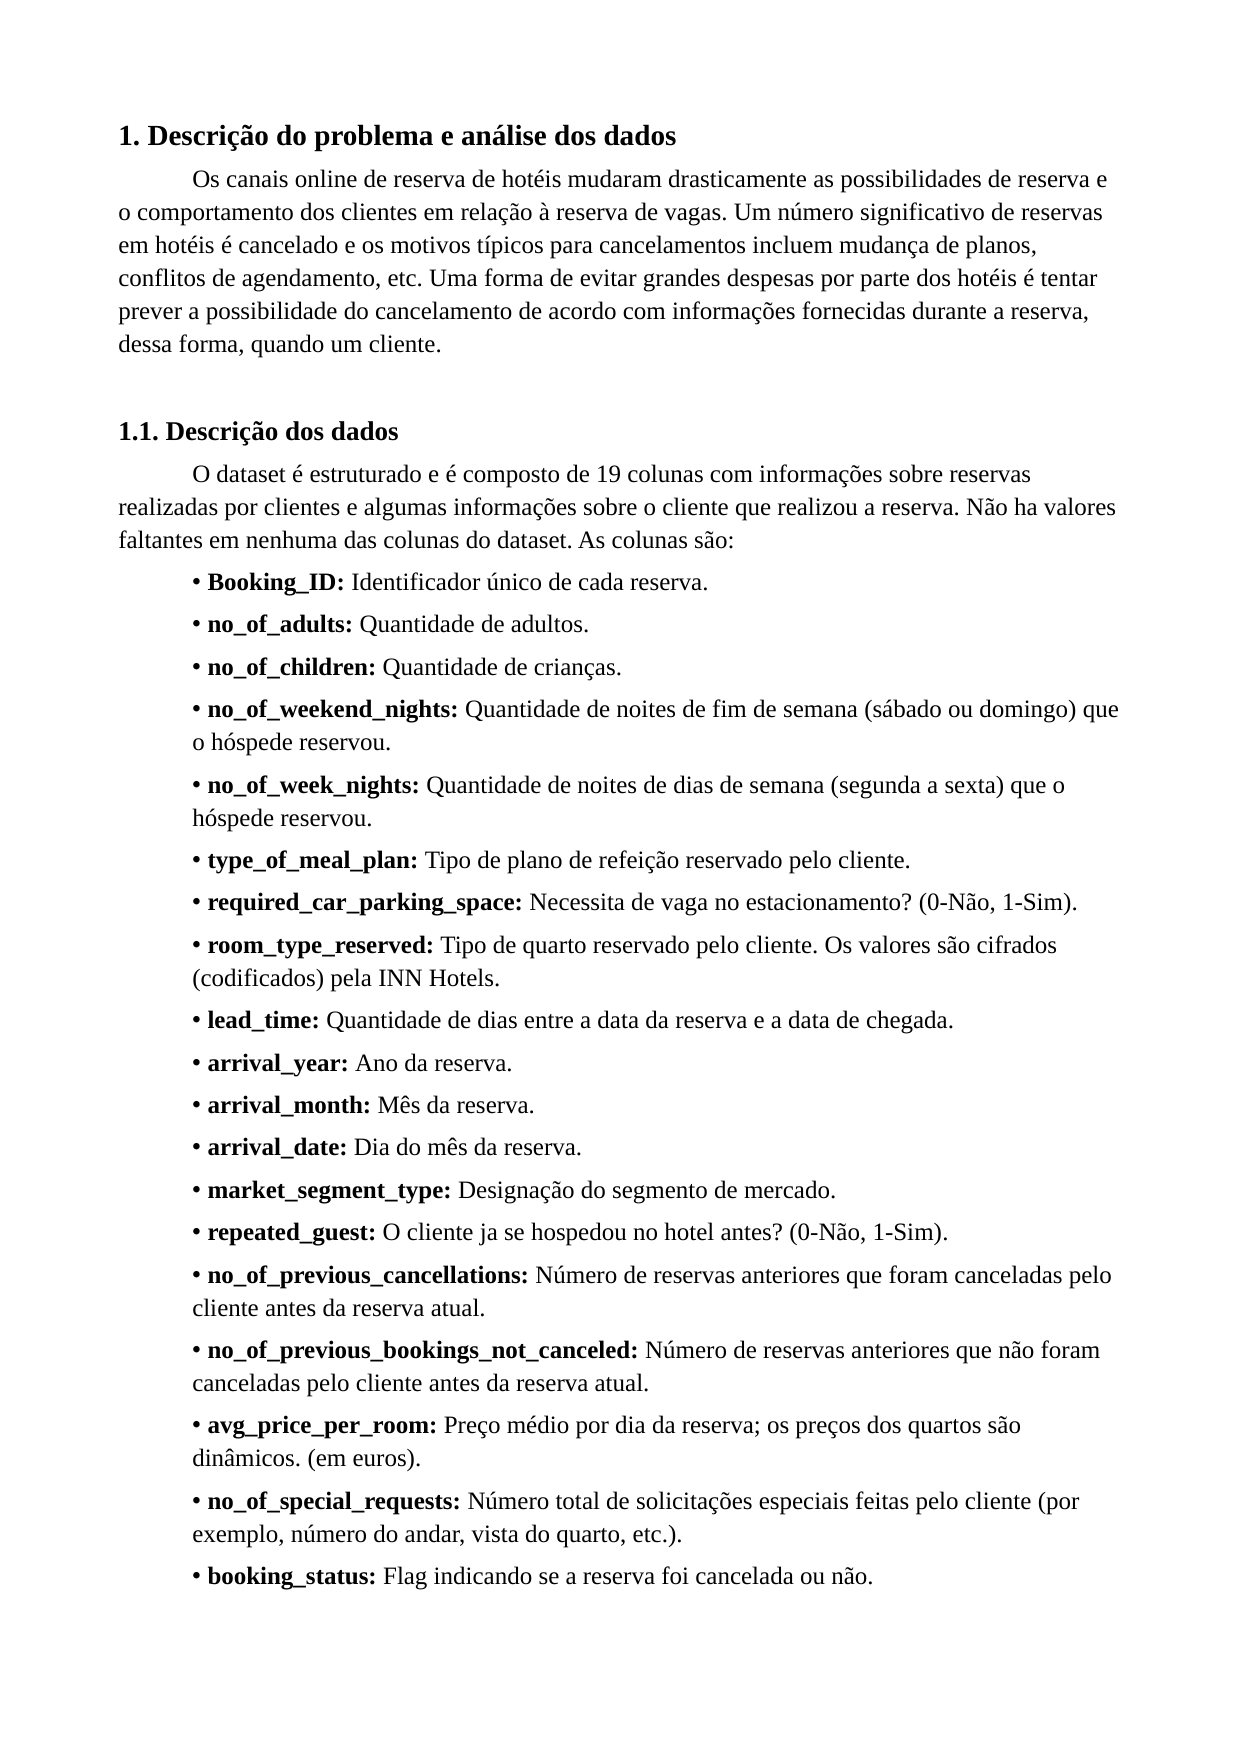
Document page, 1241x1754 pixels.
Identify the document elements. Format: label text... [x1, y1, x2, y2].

list no_of_adults: Quantidade de adultos. [118, 609, 1122, 638]
subtitle 1.1. Descrição dos dados [118, 415, 1122, 446]
list no_of_previous_cancellations: Número de reservas anteriores que foram canceladas pelo cliente antes da reserva atual. [118, 1260, 1122, 1321]
list room_type_reserved: Tipo de quarto reservado pelo cliente. Os valores são cifrados (codificados) pela INN Hotels. [118, 930, 1122, 992]
list no_of_weekend_nights: Quantidade de noites de fim de semana (sábado ou domingo) que o hóspede reservou. [118, 694, 1122, 756]
list avg_price_per_room: Preço médio por dia da reserva; os preços dos quartos são dinâmicos. (em euros). [118, 1411, 1122, 1472]
list no_of_children: Quantidade de crianças. [118, 652, 1122, 681]
list required_car_parking_space: Necessita de vaga no estacionamento? (0-Não, 1-Sim). [118, 887, 1122, 916]
text Os canais online de reserva de hotéis mudaram drasticamente as possibilidades de reserva e o comportamento dos clientes em relação à reserva de vagas. Um número significativo de reservas em hotéis é cancelado e os motivos típicos para cancelamentos incluem mudança de planos, conflitos de agendamento, etc. Uma forma de evitar grandes despesas por parte dos hotéis é tentar prever a possibilidade do cancelamento de acordo com informações fornecidas durante a reserva, dessa forma, quando um cliente. [118, 164, 1122, 358]
list Booking_ID: Identificador único de cada reserva. [118, 567, 1122, 596]
list no_of_special_requests: Número total de solicitações especiais feitas pelo cliente (por exemplo, número do andar, vista do quarto, etc.). [118, 1486, 1122, 1548]
list lead_time: Quantidade de dias entre a data da reserva e a data de chegada. [118, 1005, 1122, 1034]
list arrival_year: Ano da reserva. [118, 1048, 1122, 1076]
text O dataset é estruturado e é composto de 19 colunas com informações sobre reservas realizadas por clientes e algumas informações sobre o cliente que realizou a reserva. Não ha valores faltantes em nenhuma das colunas do dataset. As colunas são: [118, 459, 1122, 553]
list arrival_date: Dia do mês da reserva. [118, 1132, 1122, 1161]
list repeated_guest: O cliente ja se hospedou no hotel antes? (0-Não, 1-Sim). [118, 1217, 1122, 1246]
list arrival_month: Mês da reserva. [118, 1090, 1122, 1119]
list no_of_week_nights: Quantidade de noites de dias de semana (segunda a sexta) que o hóspede reservou. [118, 770, 1122, 831]
subtitle 1. Descrição do problema e análise dos dados [118, 118, 1122, 152]
list booking_status: Flag indicando se a reserva foi cancelada ou não. [118, 1561, 1122, 1590]
list no_of_previous_bookings_not_canceled: Número de reservas anteriores que não foram canceladas pelo cliente antes da reserva atual. [118, 1335, 1122, 1397]
list market_segment_type: Designação do segmento de mercado. [118, 1175, 1122, 1204]
list type_of_meal_plan: Tipo de plano de refeição reservado pelo cliente. [118, 845, 1122, 874]
